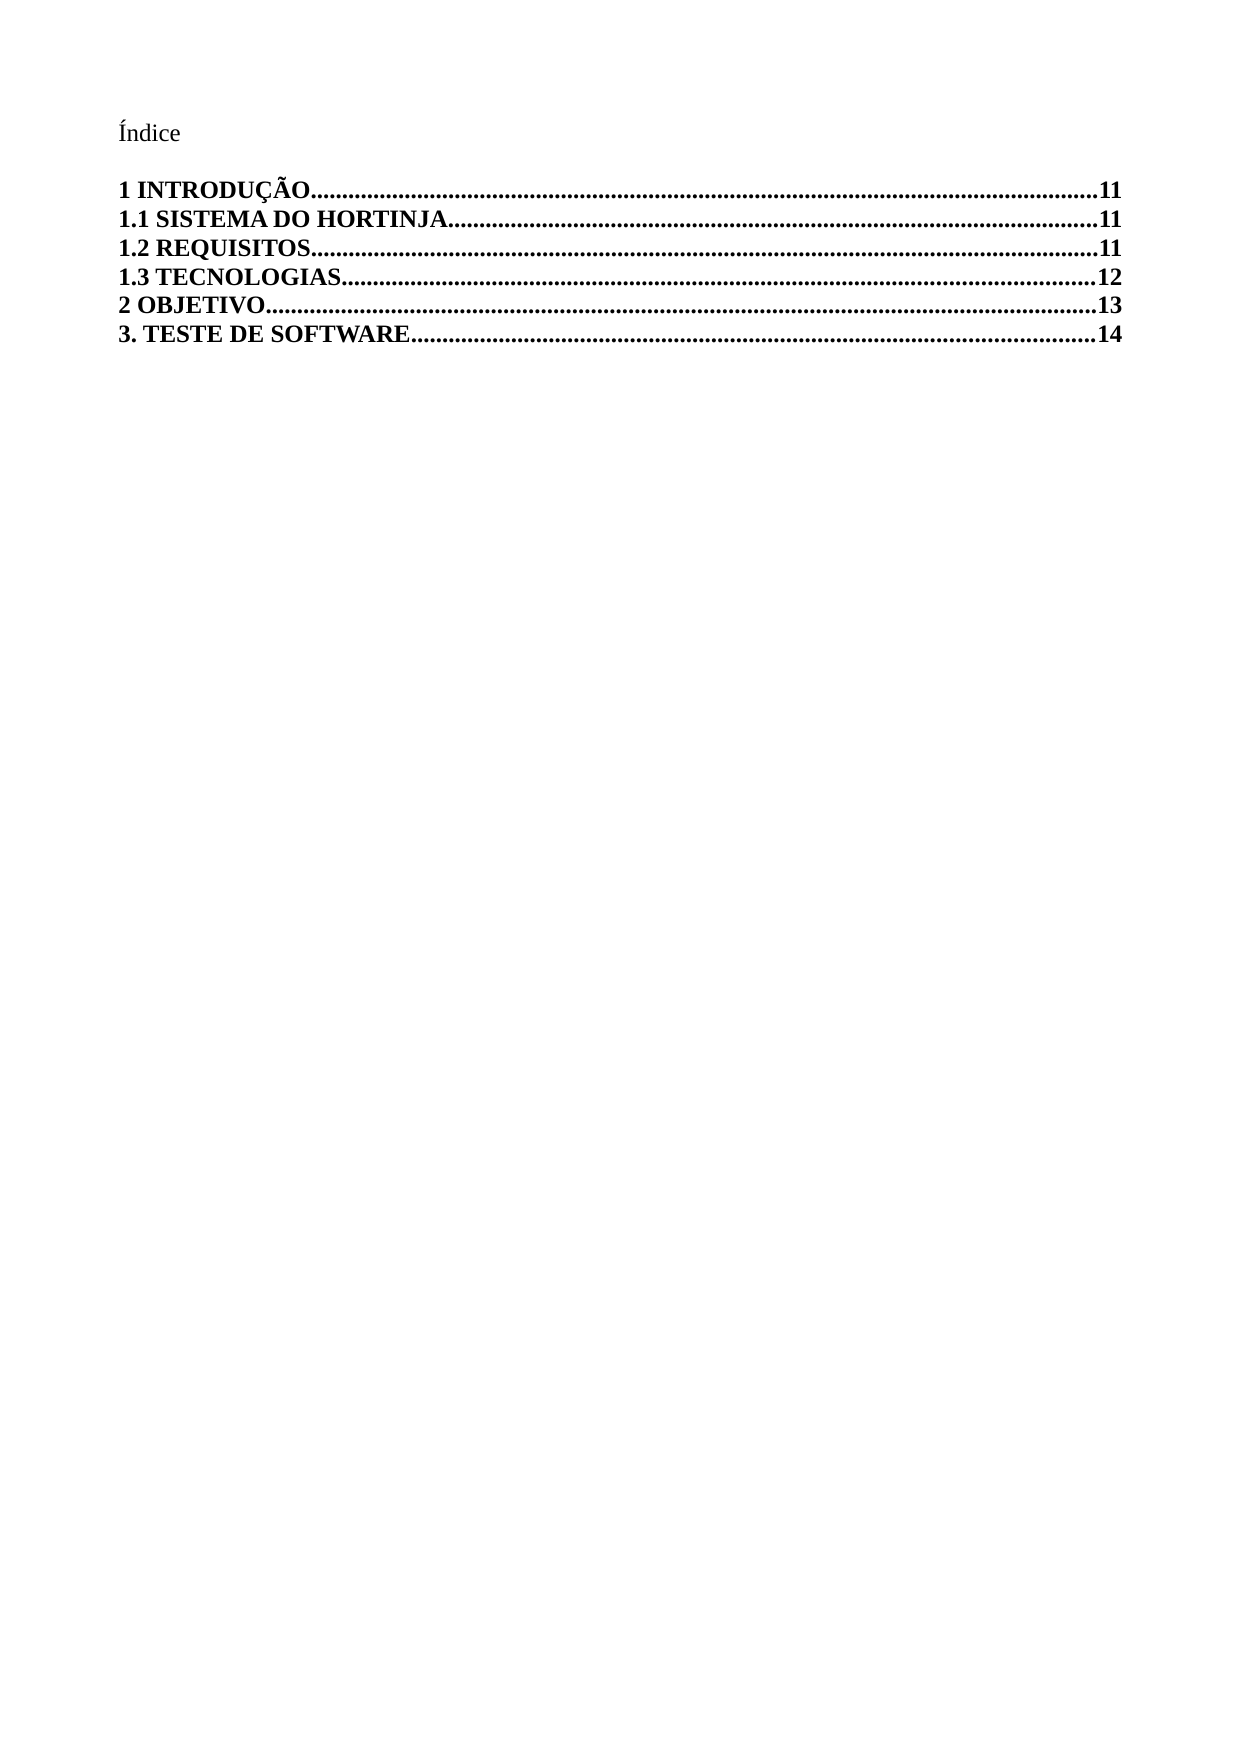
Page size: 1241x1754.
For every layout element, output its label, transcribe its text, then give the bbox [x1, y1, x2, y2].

text 1.3 Tecnologias 12 [118, 262, 1122, 291]
text 3. TESTE DE SOFTWARE 14 [118, 319, 1122, 348]
text 1 INTRODUÇÃO 11 [118, 176, 1122, 204]
text 2 OBJETIVO 13 [118, 291, 1122, 319]
text 1.2 Requisitos 11 [118, 233, 1122, 262]
text Índice [118, 118, 1122, 147]
text 1.1 Sistema do Hortinja 11 [118, 204, 1122, 233]
